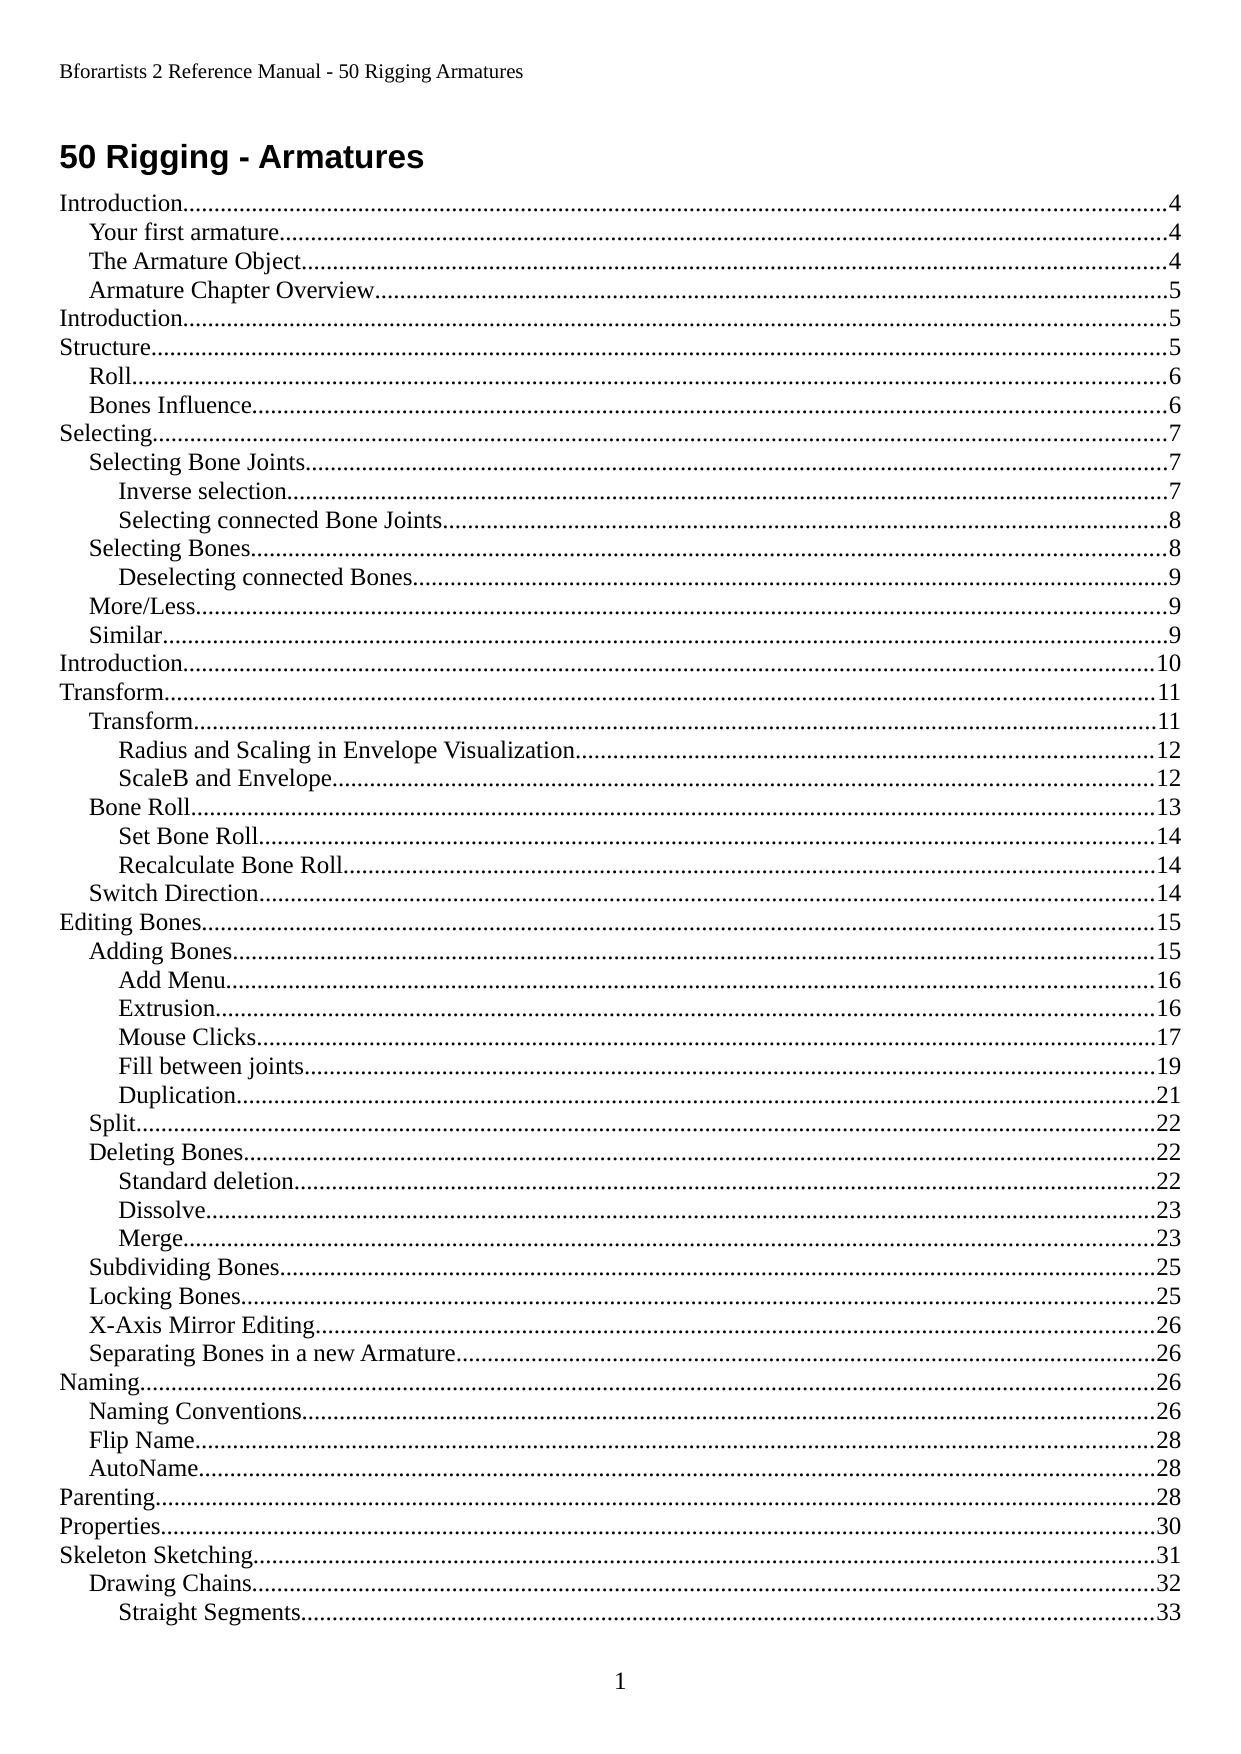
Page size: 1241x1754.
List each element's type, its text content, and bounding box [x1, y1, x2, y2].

text Structure 5 [59, 332, 1181, 361]
text Switch Direction 14 [88, 878, 1181, 907]
text Fill between joints 19 [118, 1051, 1181, 1080]
text Locking Bones 25 [88, 1281, 1181, 1310]
text Introduction 5 [59, 303, 1181, 332]
text Radius and Scaling in Envelope Visualization 12 [118, 735, 1181, 763]
text Your first armature 4 [88, 217, 1181, 246]
text Merge 23 [118, 1223, 1181, 1252]
text Editing Bones 15 [59, 907, 1181, 936]
text Deleting Bones 22 [88, 1137, 1181, 1166]
text Selecting Bones 8 [88, 533, 1181, 562]
subtitle 50 Rigging - Armatures [59, 138, 1181, 176]
text Introduction 10 [59, 648, 1181, 677]
text More/Less 9 [88, 591, 1181, 620]
text Selecting Bone Joints 7 [88, 447, 1181, 476]
text Properties 30 [59, 1511, 1181, 1540]
text Set Bone Roll 14 [118, 821, 1181, 850]
text Transform 11 [59, 677, 1181, 706]
text Naming Conventions 26 [88, 1396, 1181, 1425]
text Deselecting connected Bones 9 [118, 562, 1181, 591]
text Flip Name 28 [88, 1425, 1181, 1453]
text Add Menu 16 [118, 965, 1181, 993]
text Selecting connected Bone Joints 8 [118, 505, 1181, 533]
text Bones Influence 6 [88, 390, 1181, 418]
text Extrusion 16 [118, 993, 1181, 1022]
text Inverse selection 7 [118, 476, 1181, 505]
text Adding Bones 15 [88, 936, 1181, 965]
text Bone Roll 13 [88, 792, 1181, 821]
text Mouse Clicks 17 [118, 1022, 1181, 1051]
text Parenting 28 [59, 1482, 1181, 1511]
text ScaleB and Envelope 12 [118, 763, 1181, 792]
text Selecting 7 [59, 418, 1181, 447]
text Similar 9 [88, 620, 1181, 648]
text The Armature Object 4 [88, 246, 1181, 275]
text Straight Segments 33 [118, 1597, 1181, 1626]
text Duplication 21 [118, 1080, 1181, 1108]
text Split 22 [88, 1108, 1181, 1137]
text Skeleton Sketching 31 [59, 1540, 1181, 1568]
text Drawing Chains 32 [88, 1568, 1181, 1597]
text Separating Bones in a new Armature 26 [88, 1338, 1181, 1367]
text AutoName 28 [88, 1453, 1181, 1482]
text Roll 6 [88, 361, 1181, 390]
text Transform 11 [88, 706, 1181, 735]
text Naming 26 [59, 1367, 1181, 1396]
text Dissolve 23 [118, 1195, 1181, 1223]
text Recalculate Bone Roll 14 [118, 850, 1181, 878]
text Standard deletion 22 [118, 1166, 1181, 1195]
text Armature Chapter Overview 5 [88, 275, 1181, 303]
text X-Axis Mirror Editing 26 [88, 1310, 1181, 1338]
text Introduction 4 [59, 188, 1181, 217]
text Subdividing Bones 25 [88, 1252, 1181, 1281]
